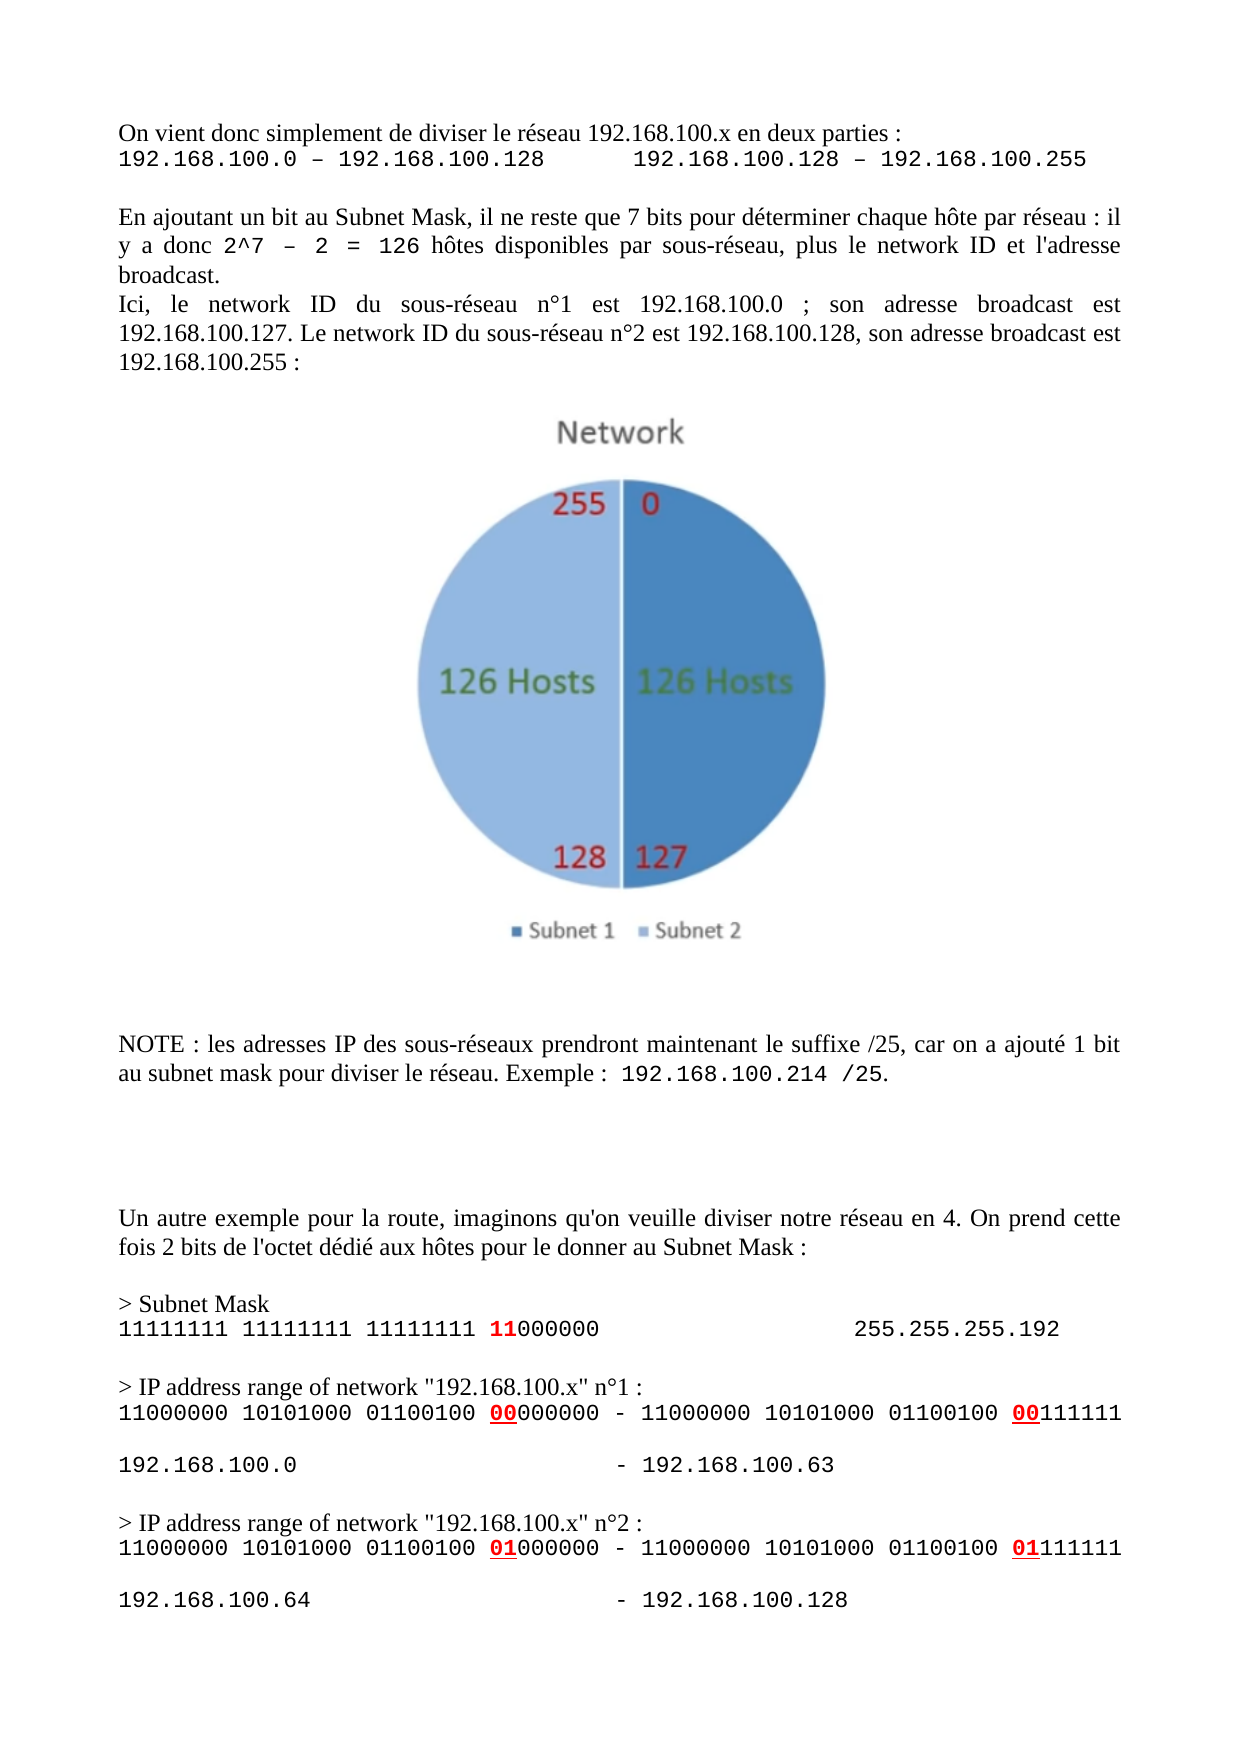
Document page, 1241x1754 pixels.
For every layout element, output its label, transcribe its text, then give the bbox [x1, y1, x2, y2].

text 192.168.100.0 – 192.168.100.128 192.168.100.128 – 192.168.100.255 [118, 147, 1122, 173]
text > IP address range of network "192.168.100.x" n°2 : [118, 1508, 1122, 1537]
text > IP address range of network "192.168.100.x" n°1 : [118, 1372, 1122, 1401]
text > Subnet Mask [118, 1289, 1122, 1318]
text NOTE : les adresses IP des sous-réseaux prendront maintenant le suffixe /25, car on a ajouté 1 bit au subnet mask pour diviser le réseau. Exemple : 192.168.100.214 /25. [118, 1029, 1122, 1088]
text 11000000 10101000 01100100 01000000 - 11000000 10101000 01100100 01111111 [118, 1537, 1122, 1562]
text Un autre exemple pour la route, imaginons qu'on veuille diviser notre réseau en 4. On prend cette fois 2 bits de l'octet dédié aux hôtes pour le donner au Subnet Mask : [118, 1203, 1122, 1260]
text Ici, le network ID du sous-réseau n°1 est 192.168.100.0 ; son adresse broadcast est 192.168.100.127. Le network ID du sous-réseau n°2 est 192.168.100.128, son adresse broadcast est 192.168.100.255 : [118, 289, 1122, 376]
text 192.168.100.0 - 192.168.100.63 [118, 1453, 1122, 1479]
text On vient donc simplement de diviser le réseau 192.168.100.x en deux parties : [118, 118, 1122, 147]
text 11000000 10101000 01100100 00000000 - 11000000 10101000 01100100 00111111 [118, 1401, 1122, 1427]
text 11111111 11111111 11111111 11000000 255.255.255.192 [118, 1318, 1122, 1344]
text En ajoutant un bit au Subnet Mask, il ne reste que 7 bits pour déterminer chaque hôte par réseau : il y a donc 2^7 – 2 = 126 hôtes disponibles par sous-réseau, plus le network ID et l'adresse broadcast. [118, 202, 1122, 289]
text 192.168.100.64 - 192.168.100.128 [118, 1588, 1122, 1614]
